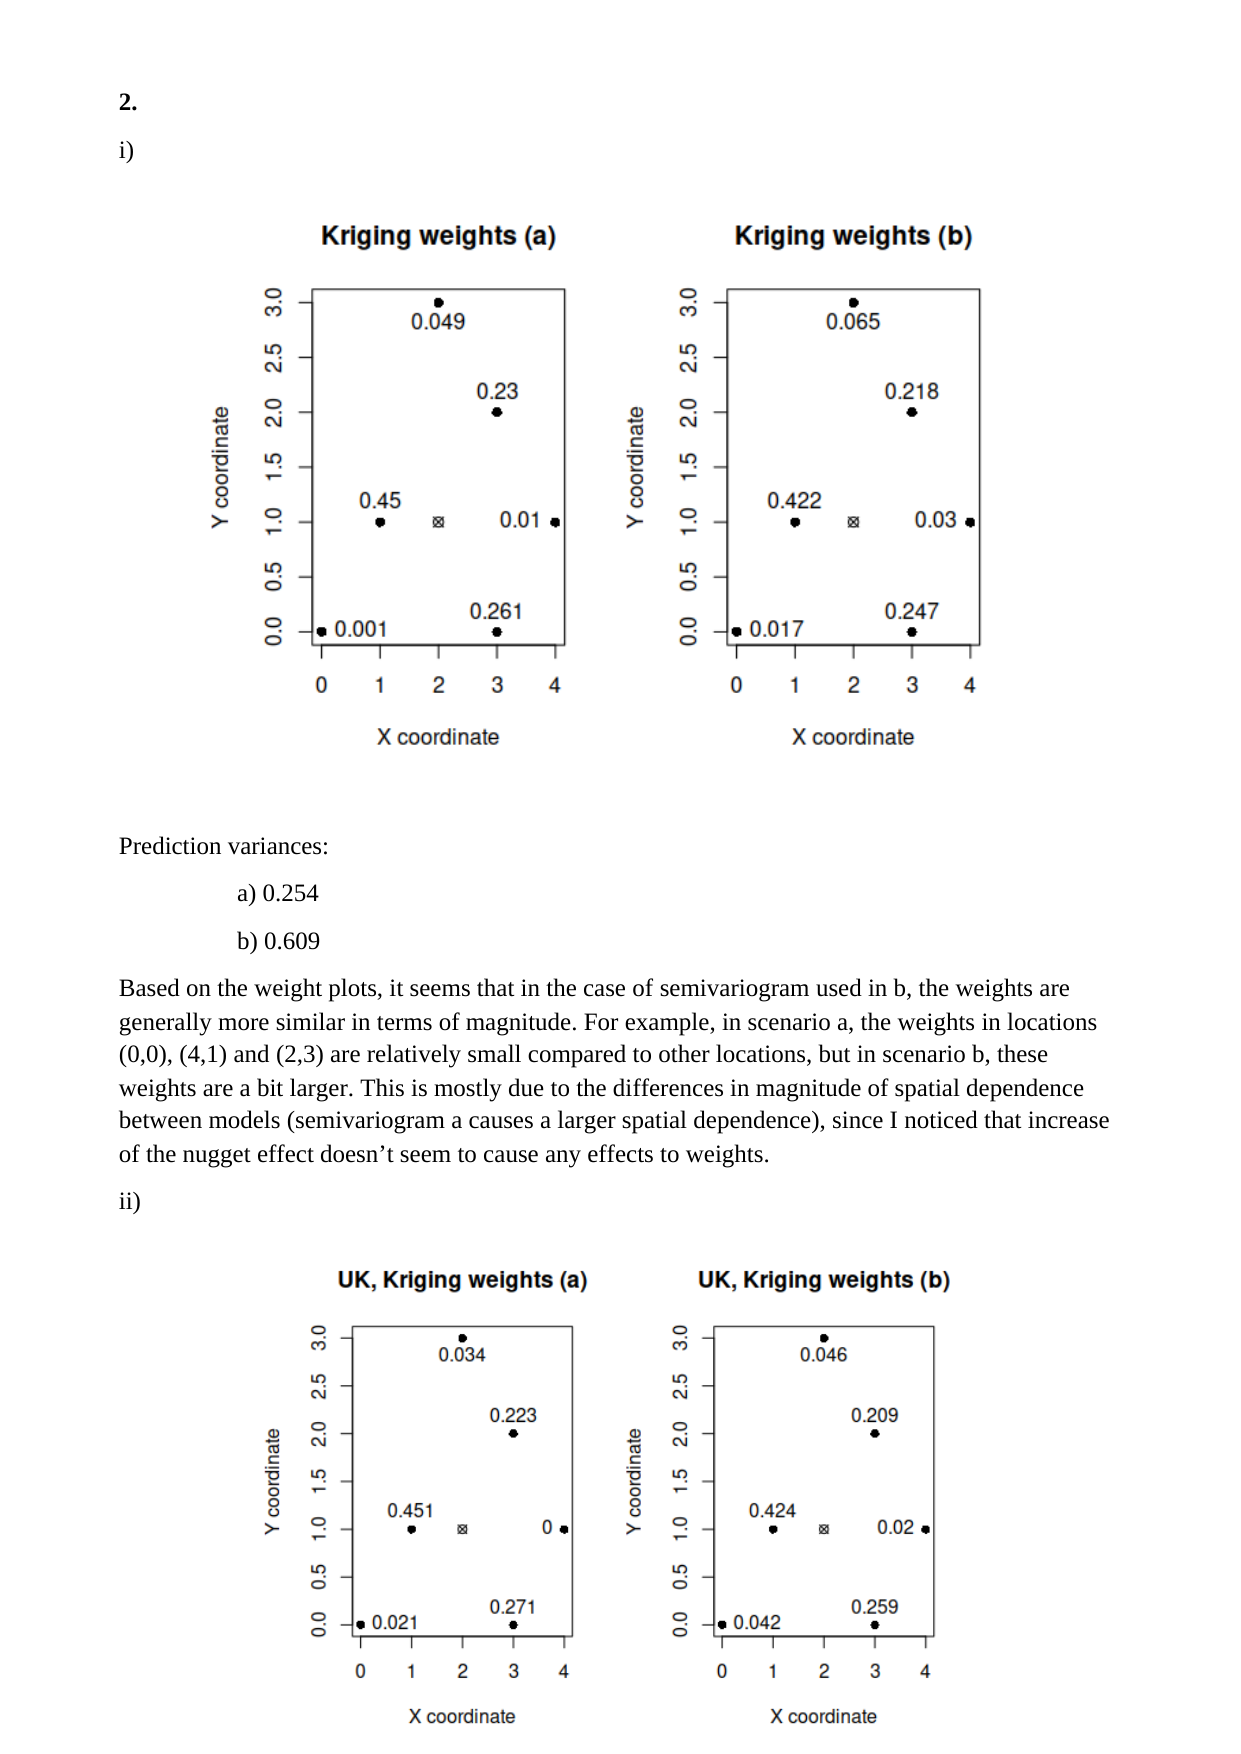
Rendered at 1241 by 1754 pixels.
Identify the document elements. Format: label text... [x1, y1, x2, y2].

text b) 0.609 [119, 926, 1121, 955]
picture [205, 182, 1035, 779]
text ii) [119, 1186, 1121, 1215]
text 2. [119, 87, 1121, 116]
text Based on the weight plots, it seems that in the case of semivariogram used in b, the weights are generally more similar in terms of magnitude. For example, in scenario a, the weights in locations (0,0), (4,1) and (2,3) are relatively small compared to other locations, but in scenario b, these weights are a bit larger. This is mostly due to the differences in magnitude of spatial dependence between models (semivariogram a causes a larger spatial dependence), since I noticed that increase of the nugget effect doesn’t seem to cause any effects to weights. [119, 973, 1121, 1167]
text Prediction variances: [119, 831, 1121, 859]
text a) 0.254 [119, 878, 1121, 907]
text i) [119, 135, 1121, 164]
picture [259, 1233, 982, 1753]
